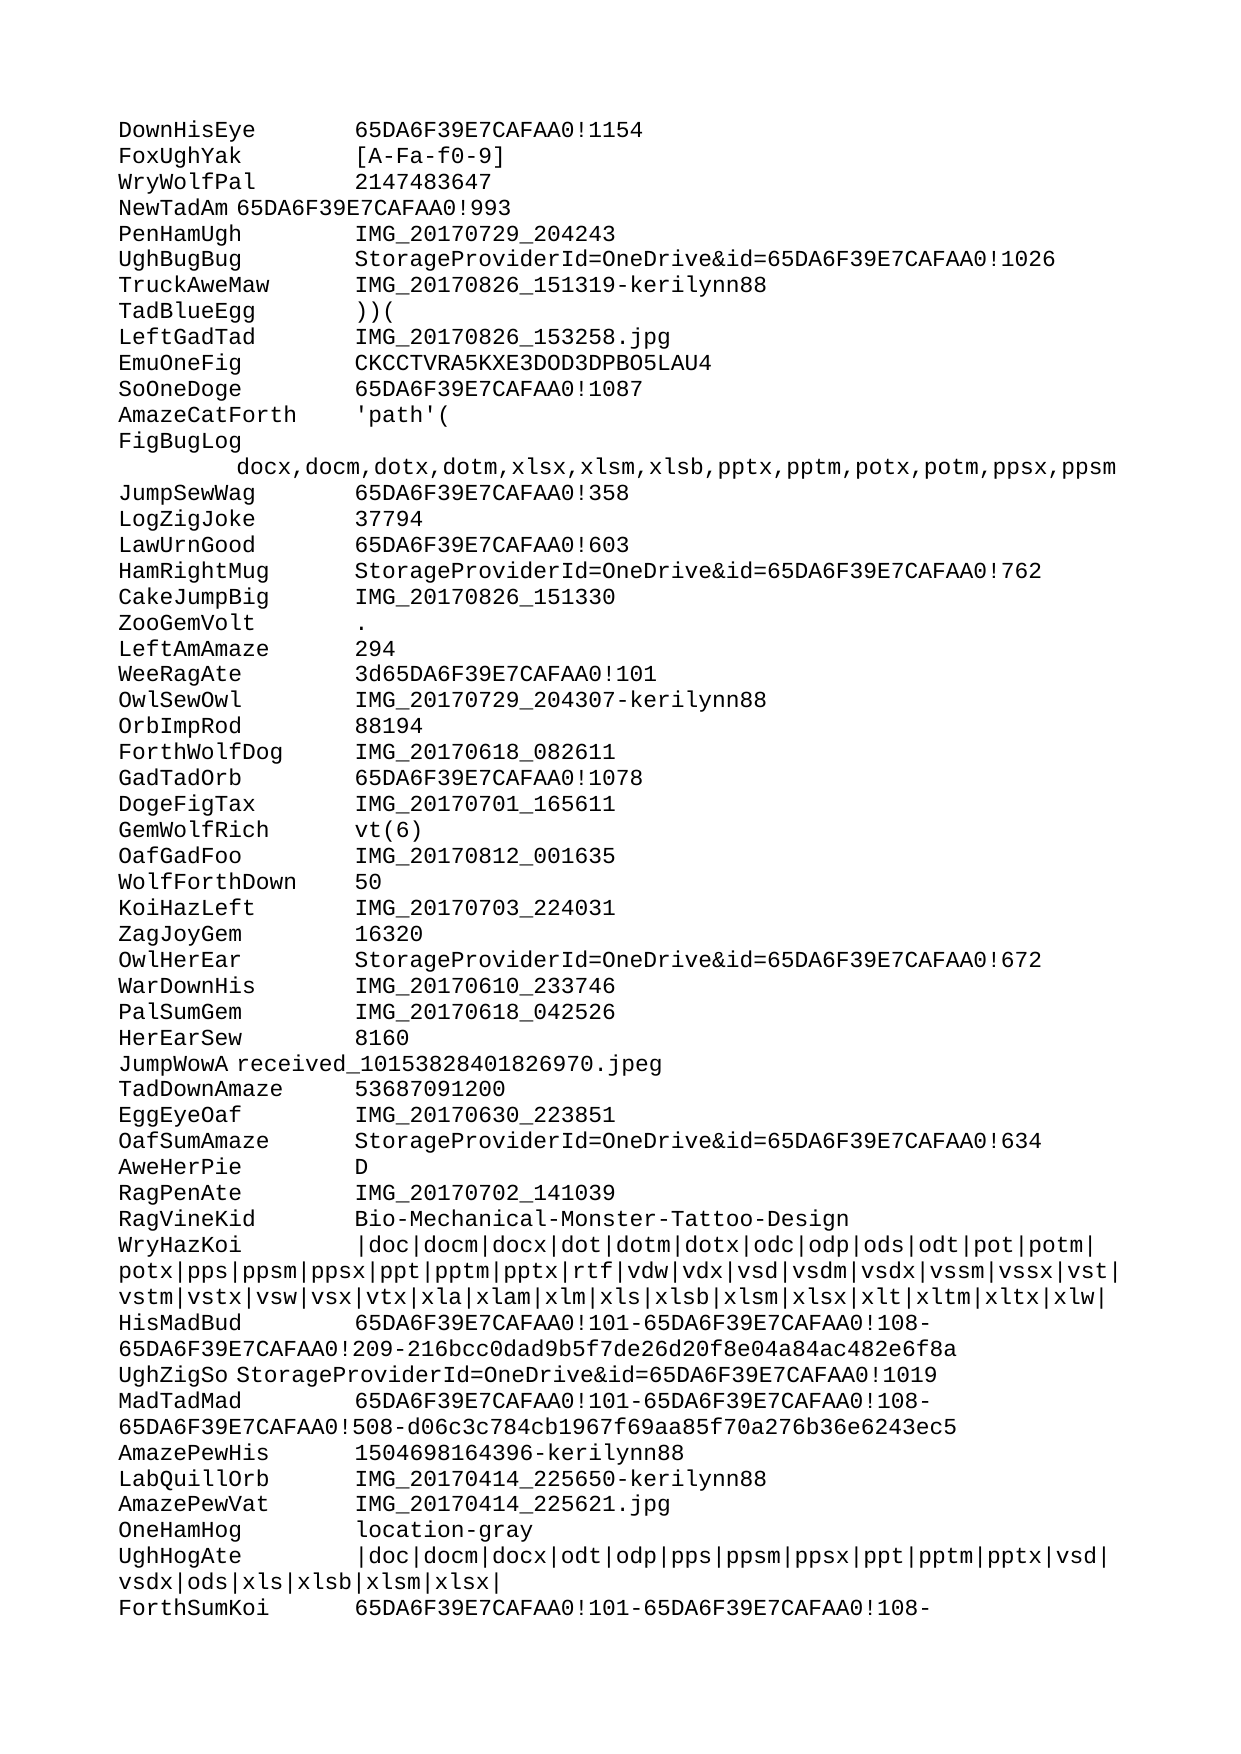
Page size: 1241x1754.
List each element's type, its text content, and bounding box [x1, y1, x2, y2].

text RagPenAte IMG_20170702_141039 [118, 1182, 1122, 1207]
text WarDownHis IMG_20170610_233746 [118, 974, 1122, 1000]
text HisMadBud 65DA6F39E7CAFAA0!101-65DA6F39E7CAFAA0!108-65DA6F39E7CAFAA0!209-216bcc0dad9b5f7de26d20f8e04a84ac482e6f8a [118, 1311, 1122, 1363]
text PenHamUgh IMG_20170729_204243 [118, 222, 1122, 248]
text WeeRagAte 3d65DA6F39E7CAFAA0!101 [118, 663, 1122, 689]
text AmazePewHis 1504698164396-kerilynn88 [118, 1441, 1122, 1467]
text OwlSewOwl IMG_20170729_204307-kerilynn88 [118, 689, 1122, 715]
text GemWolfRich vt(6) [118, 818, 1122, 844]
text AmazePewVat IMG_20170414_225621.jpg [118, 1493, 1122, 1519]
text OwlHerEar StorageProviderId=OneDrive&id=65DA6F39E7CAFAA0!672 [118, 948, 1122, 974]
text WolfForthDown 50 [118, 870, 1122, 896]
text UghZigSo StorageProviderId=OneDrive&id=65DA6F39E7CAFAA0!1019 [118, 1363, 1122, 1389]
text LeftAmAmaze 294 [118, 637, 1122, 663]
text MadTadMad 65DA6F39E7CAFAA0!101-65DA6F39E7CAFAA0!108-65DA6F39E7CAFAA0!508-d06c3c784cb1967f69aa85f70a276b36e6243ec5 [118, 1389, 1122, 1441]
text CakeJumpBig IMG_20170826_151330 [118, 585, 1122, 611]
text ForthSumKoi 65DA6F39E7CAFAA0!101-65DA6F39E7CAFAA0!108- [118, 1597, 1122, 1622]
text HamRightMug StorageProviderId=OneDrive&id=65DA6F39E7CAFAA0!762 [118, 559, 1122, 585]
text LawUrnGood 65DA6F39E7CAFAA0!603 [118, 533, 1122, 559]
text HerEarSew 8160 [118, 1026, 1122, 1052]
text RagVineKid Bio-Mechanical-Monster-Tattoo-Design [118, 1207, 1122, 1233]
text DogeFigTax IMG_20170701_165611 [118, 792, 1122, 818]
text FoxUghYak [A-Fa-f0-9] [118, 144, 1122, 170]
text JumpSewWag 65DA6F39E7CAFAA0!358 [118, 481, 1122, 507]
text AweHerPie D [118, 1156, 1122, 1182]
text KoiHazLeft IMG_20170703_224031 [118, 896, 1122, 922]
text LogZigJoke 37794 [118, 507, 1122, 533]
text WryWolfPal 2147483647 [118, 170, 1122, 196]
text LeftGadTad IMG_20170826_153258.jpg [118, 326, 1122, 352]
text AmazeCatForth 'path'( [118, 403, 1122, 429]
text OrbImpRod 88194 [118, 715, 1122, 741]
text JumpWowA received_10153828401826970.jpeg [118, 1052, 1122, 1078]
text EggEyeOaf IMG_20170630_223851 [118, 1104, 1122, 1130]
text OafSumAmaze StorageProviderId=OneDrive&id=65DA6F39E7CAFAA0!634 [118, 1130, 1122, 1156]
text OafGadFoo IMG_20170812_001635 [118, 844, 1122, 870]
text DownHisEye 65DA6F39E7CAFAA0!1154 [118, 118, 1122, 144]
text FigBugLog docx,docm,dotx,dotm,xlsx,xlsm,xlsb,pptx,pptm,potx,potm,ppsx,ppsm [118, 429, 1122, 481]
text LabQuillOrb IMG_20170414_225650-kerilynn88 [118, 1467, 1122, 1493]
text UghBugBug StorageProviderId=OneDrive&id=65DA6F39E7CAFAA0!1026 [118, 248, 1122, 274]
text ZooGemVolt . [118, 611, 1122, 637]
text SoOneDoge 65DA6F39E7CAFAA0!1087 [118, 377, 1122, 403]
text TadBlueEgg ))( [118, 300, 1122, 326]
text NewTadAm 65DA6F39E7CAFAA0!993 [118, 196, 1122, 222]
text ForthWolfDog IMG_20170618_082611 [118, 741, 1122, 767]
text OneHamHog location-gray [118, 1519, 1122, 1545]
text EmuOneFig CKCCTVRA5KXE3DOD3DPBO5LAU4 [118, 352, 1122, 377]
text GadTadOrb 65DA6F39E7CAFAA0!1078 [118, 767, 1122, 792]
text WryHazKoi |doc|docm|docx|dot|dotm|dotx|odc|odp|ods|odt|pot|potm|potx|pps|ppsm|ppsx|ppt|pptm|pptx|rtf|vdw|vdx|vsd|vsdm|vsdx|vssm|vssx|vst|vstm|vstx|vsw|vsx|vtx|xla|xlam|xlm|xls|xlsb|xlsm|xlsx|xlt|xltm|xltx|xlw| [118, 1233, 1122, 1311]
text PalSumGem IMG_20170618_042526 [118, 1000, 1122, 1026]
text UghHogAte |doc|docm|docx|odt|odp|pps|ppsm|ppsx|ppt|pptm|pptx|vsd|vsdx|ods|xls|xlsb|xlsm|xlsx| [118, 1545, 1122, 1597]
text TadDownAmaze 53687091200 [118, 1078, 1122, 1104]
text ZagJoyGem 16320 [118, 922, 1122, 948]
text TruckAweMaw IMG_20170826_151319-kerilynn88 [118, 274, 1122, 300]
